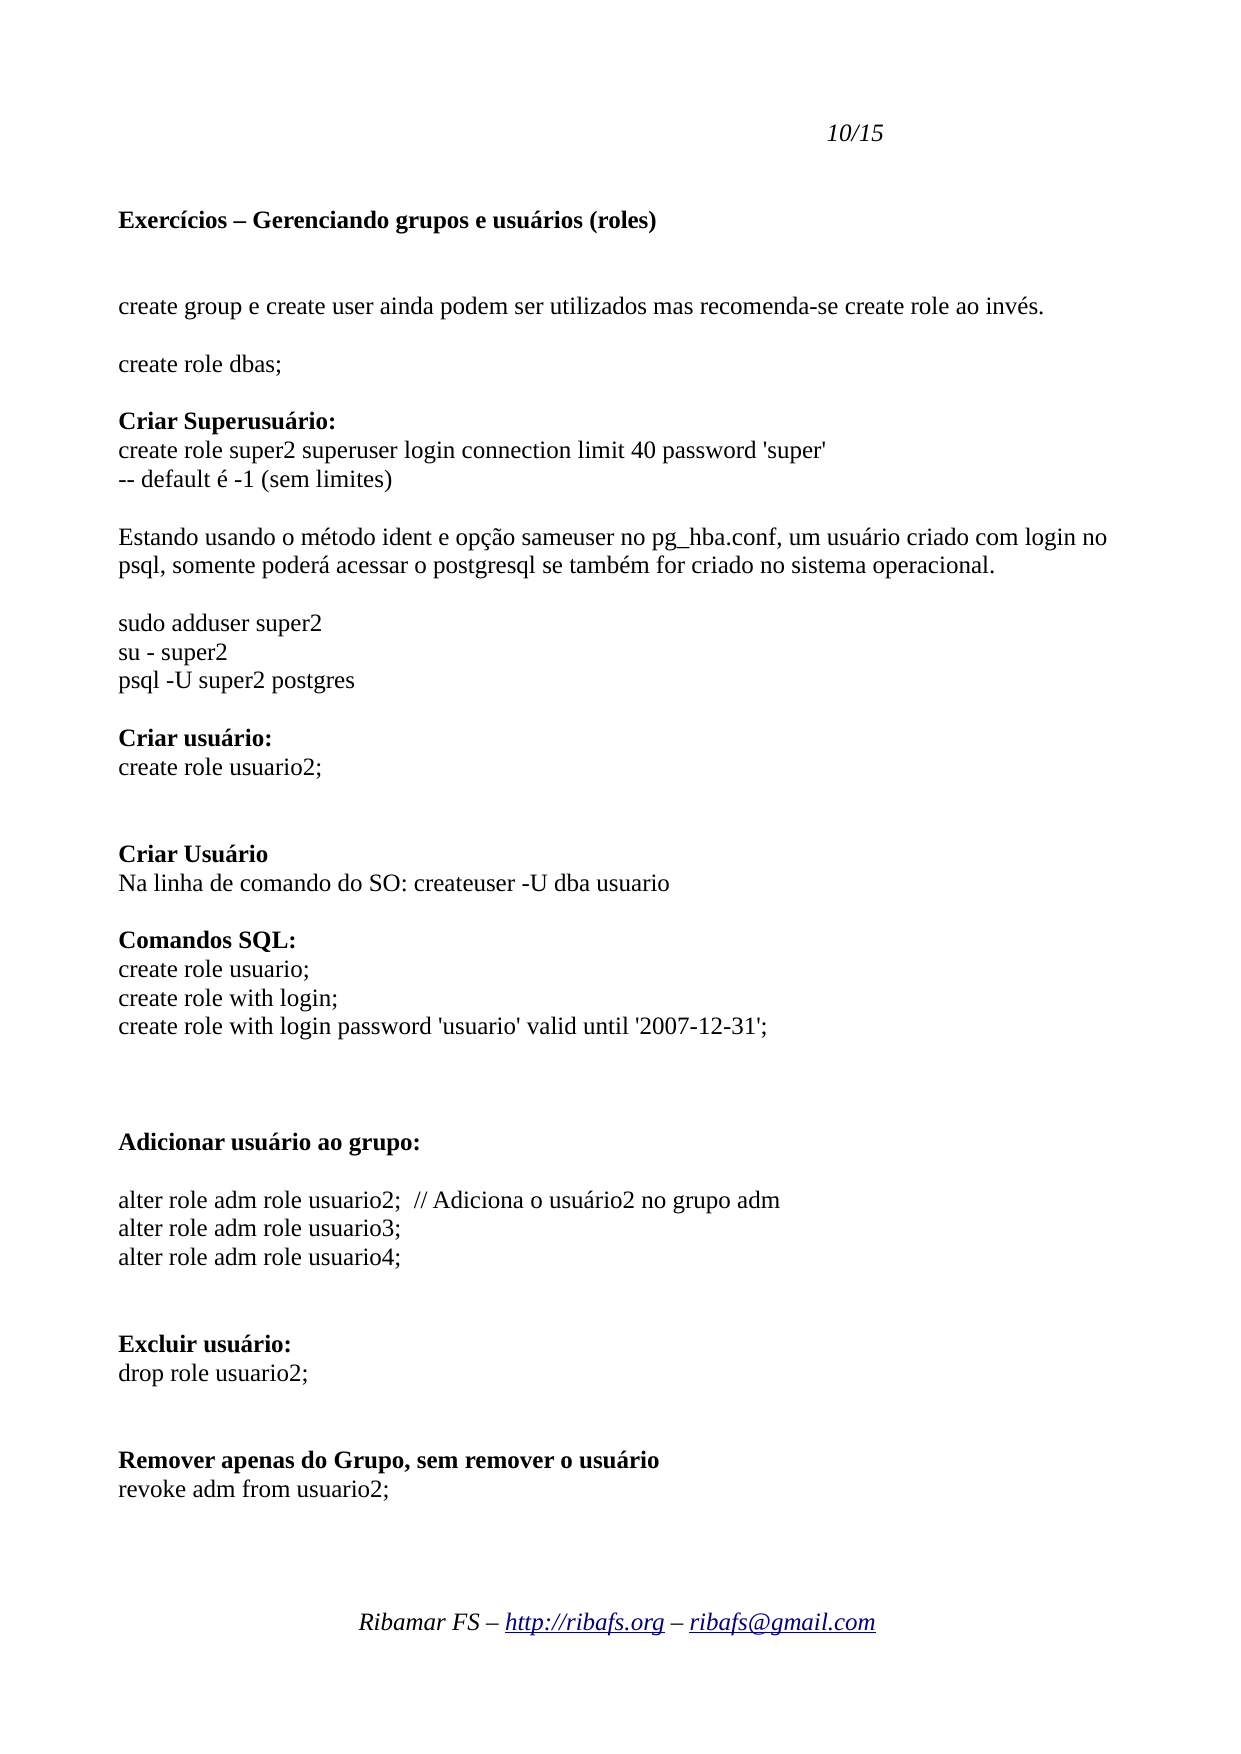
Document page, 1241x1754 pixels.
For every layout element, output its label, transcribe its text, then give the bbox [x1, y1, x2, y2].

text Exercícios – Gerenciando grupos e usuários (roles) [118, 176, 1122, 234]
text Adicionar usuário ao grupo: alter role adm role usuario2; // Adiciona o usuário2 no grupo adm alter role adm role usuario3; alter role adm role usuario4; [118, 1098, 1122, 1271]
text Excluir usuário: drop role usuario2; [118, 1329, 1122, 1387]
text create group e create user ainda podem ser utilizados mas recomenda-se create role ao invés. create role dbas; Criar Superusuário: create role super2 superuser login connection limit 40 password 'super' -- default é -1 (sem limites) [118, 263, 1122, 493]
text Remover apenas do Grupo, sem remover o usuário revoke adm from usuario2; [118, 1445, 1122, 1503]
text Estando usando o método ident e opção sameuser no pg_hba.conf, um usuário criado com login no psql, somente poderá acessar o postgresql se também for criado no sistema operacional. sudo adduser super2 su - super2 psql -U super2 postgres Criar usuário: create role usuario2; [118, 522, 1122, 781]
text Criar Usuário Na linha de comando do SO: createuser -U dba usuario Comandos SQL: create role usuario; create role with login; create role with login password 'usuario' valid until '2007-12-31'; [118, 839, 1122, 1040]
